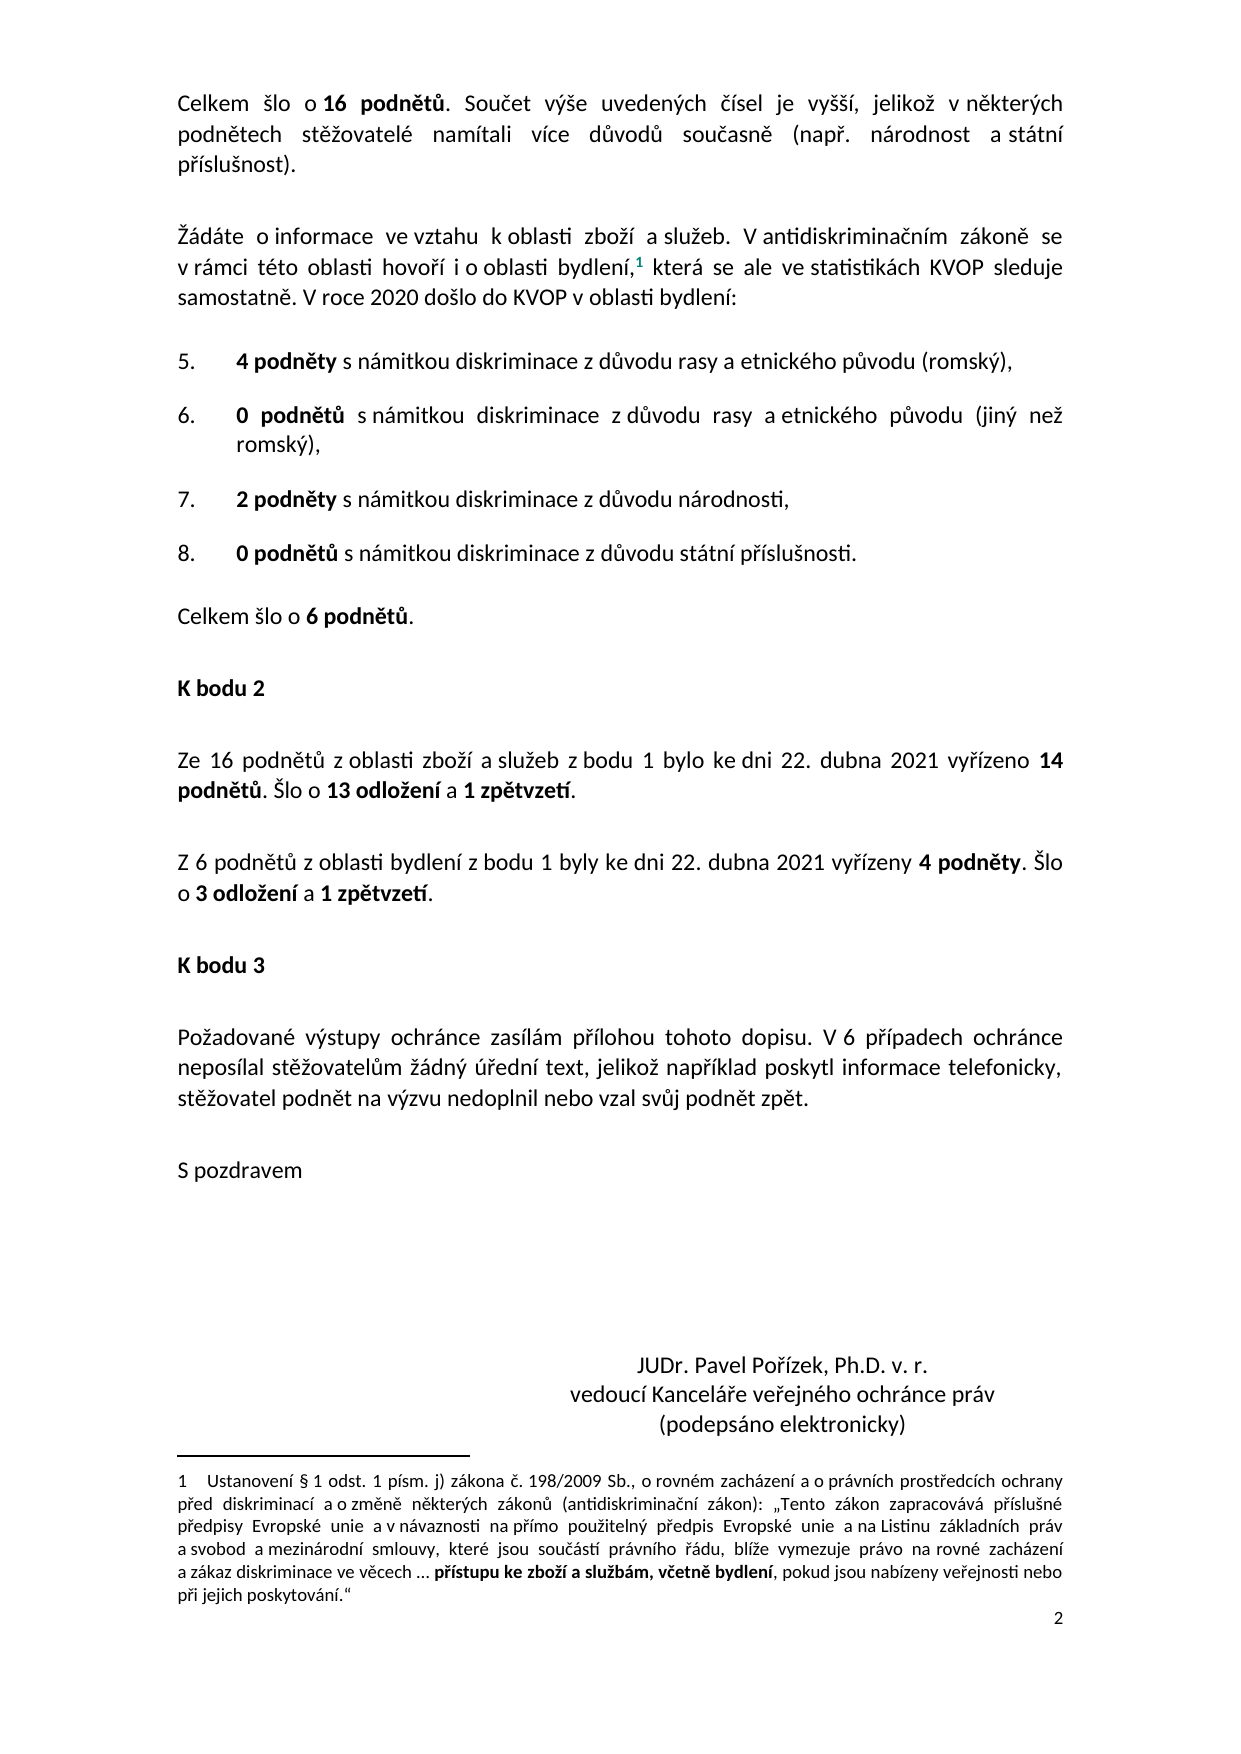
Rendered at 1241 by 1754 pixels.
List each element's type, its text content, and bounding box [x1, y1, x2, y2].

text S pozdravem [177, 1155, 1063, 1184]
text Celkem šlo o 6 podnětů. [177, 601, 1063, 630]
text Požadované výstupy ochránce zasílám přílohou tohoto dopisu. V 6 případech ochránce neposílal stěžovatelům žádný úřední text, jelikož například poskytl informace telefonicky, stěžovatel podnět na výzvu nedoplnil nebo vzal svůj podnět zpět. [177, 1022, 1063, 1112]
list 0 podnětů s námitkou diskriminace z důvodu státní příslušnosti. [177, 538, 1063, 567]
text K bodu 3 [177, 950, 1063, 979]
list 0 podnětů s námitkou diskriminace z důvodu rasy a etnického původu (jiný než romský), [177, 400, 1063, 459]
text K bodu 2 [177, 673, 1063, 702]
list 2 podněty s námitkou diskriminace z důvodu národnosti, [177, 484, 1063, 513]
text (podepsáno elektronicky) [502, 1409, 1063, 1438]
text vedoucí Kanceláře veřejného ochránce práv [502, 1379, 1063, 1409]
text Z 6 podnětů z oblasti bydlení z bodu 1 byly ke dni 22. dubna 2021 vyřízeny 4 podněty. Šlo o 3 odložení a 1 zpětvzetí. [177, 847, 1063, 907]
list 4 podněty s námitkou diskriminace z důvodu rasy a etnického původu (romský), [177, 346, 1063, 375]
text Ustanovení § 1 odst. 1 písm. j) zákona č. 198/2009 Sb., o rovném zacházení a o právních prostředcích ochrany před diskriminací a o změně některých zákonů (antidiskriminační zákon): „Tento zákon zapracovává příslušné předpisy Evropské unie a v návaznosti na přímo použitelný předpis Evropské unie a na Listinu základních práv a svobod a mezinárodní smlouvy, které jsou součástí právního řádu, blíže vymezuje právo na rovné zacházení a zákaz diskriminace ve věcech … přístupu ke zboží a službám, včetně bydlení, pokud jsou nabízeny veřejnosti nebo při jejich poskytování.“ [177, 1469, 1063, 1606]
text Žádáte o informace ve vztahu k oblasti zboží a služeb. V antidiskriminačním zákoně se v rámci této oblasti hovoří i o oblasti bydlení, která se ale ve statistikách KVOP sleduje samostatně. V roce 2020 došlo do KVOP v oblasti bydlení: [177, 221, 1063, 312]
text Celkem šlo o 16 podnětů. Součet výše uvedených čísel je vyšší, jelikož v některých podnětech stěžovatelé namítali více důvodů současně (např. národnost a státní příslušnost). [177, 88, 1063, 179]
text Ze 16 podnětů z oblasti zboží a služeb z bodu 1 bylo ke dni 22. dubna 2021 vyřízeno 14 podnětů. Šlo o 13 odložení a 1 zpětvzetí. [177, 745, 1063, 804]
text JUDr. Pavel Pořízek, Ph.D. v. r. [502, 1350, 1063, 1379]
